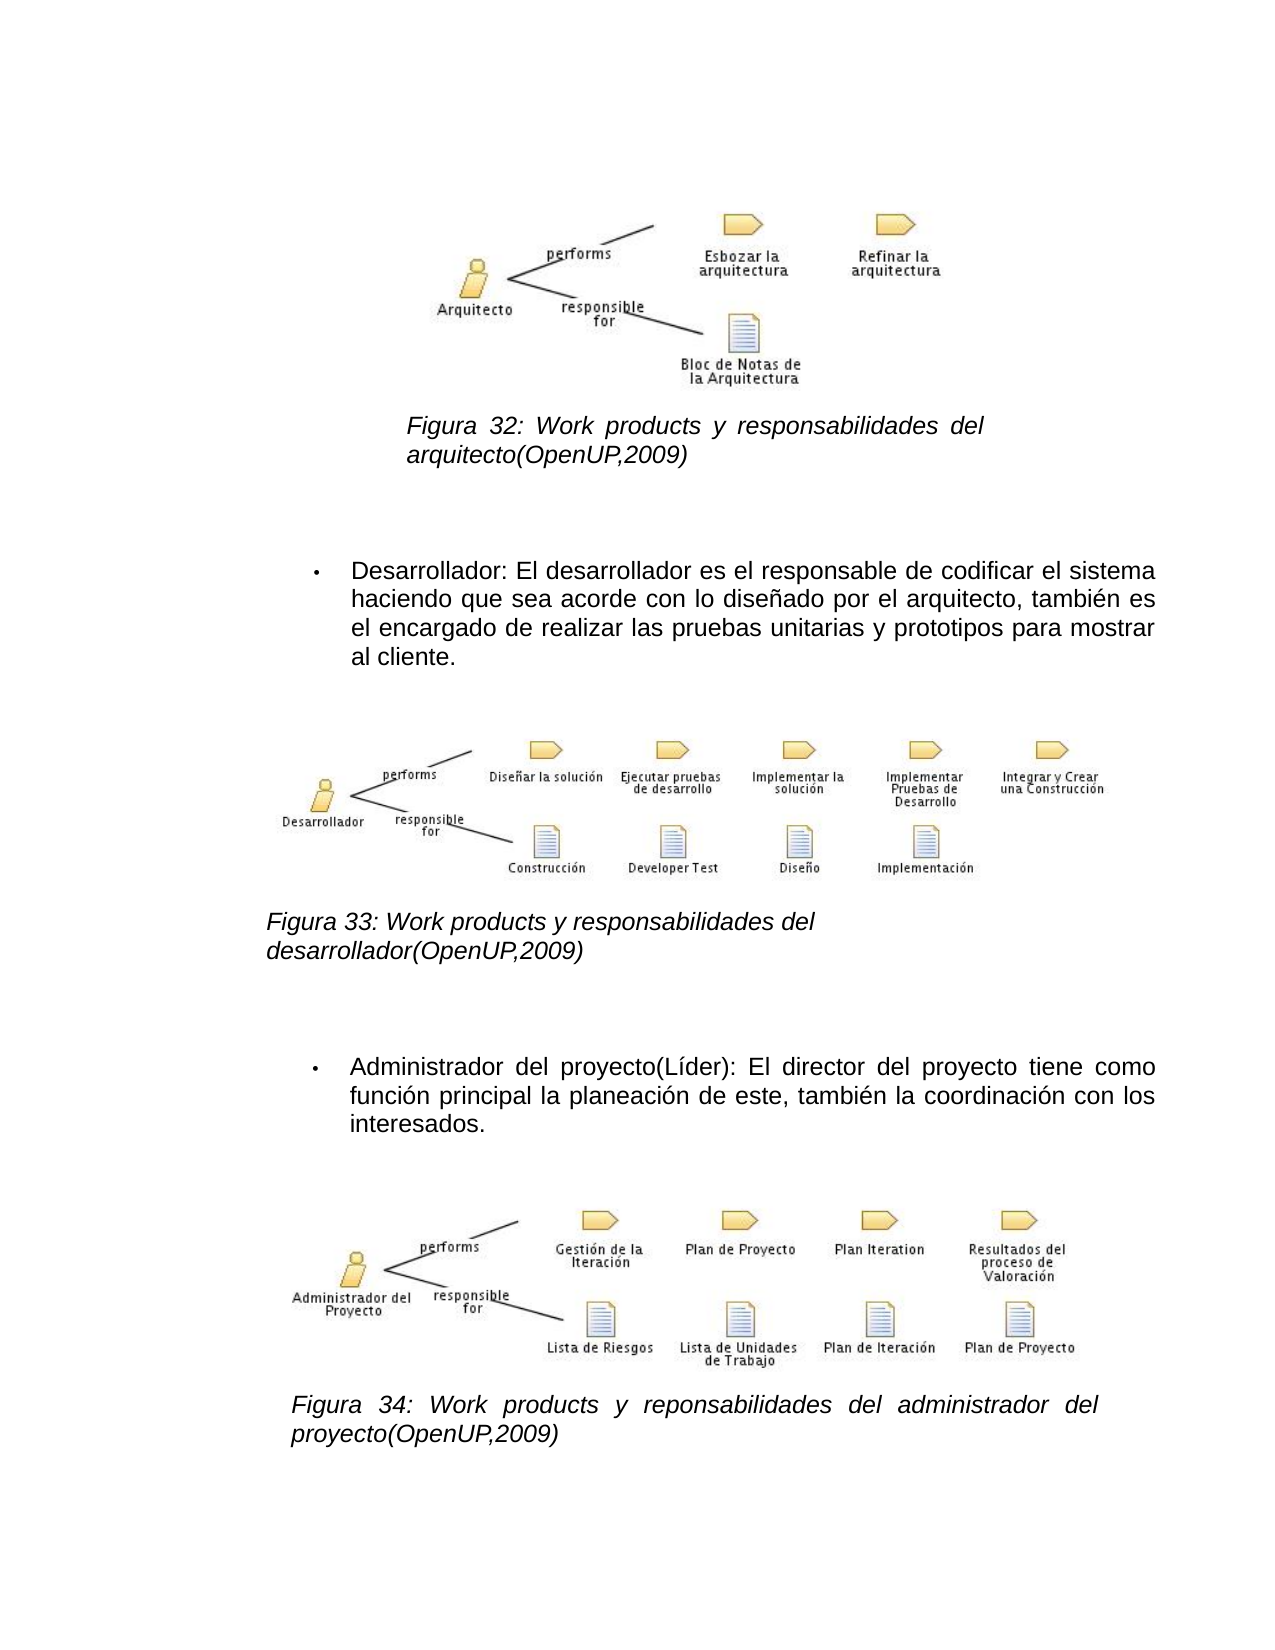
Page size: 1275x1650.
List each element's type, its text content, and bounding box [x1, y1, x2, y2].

list Figura 34: Work products y reponsabilidades del administrador del proyecto(OpenUP,2009) [291, 1391, 1102, 1448]
list Desarrollador: El desarrollador es el responsable de codificar el sistema haciendo que sea acorde con lo diseñado por el arquitecto, también es el encargado de realizar las pruebas unitarias y prototipos para mostrar al cliente. [313, 556, 1157, 671]
picture [291, 1188, 1103, 1391]
list Figura 32: Work products y responsabilidades del arquitecto(OpenUP,2009) [406, 412, 987, 469]
list Administrador del proyecto(Líder): El director del proyecto tiene como función principal la planeación de este, también la coordinación con los interesados. [312, 1052, 1157, 1138]
picture [406, 189, 987, 412]
picture [266, 720, 1128, 908]
list Figura 33: Work products y responsabilidades del desarrollador(OpenUP,2009) [266, 908, 1127, 965]
